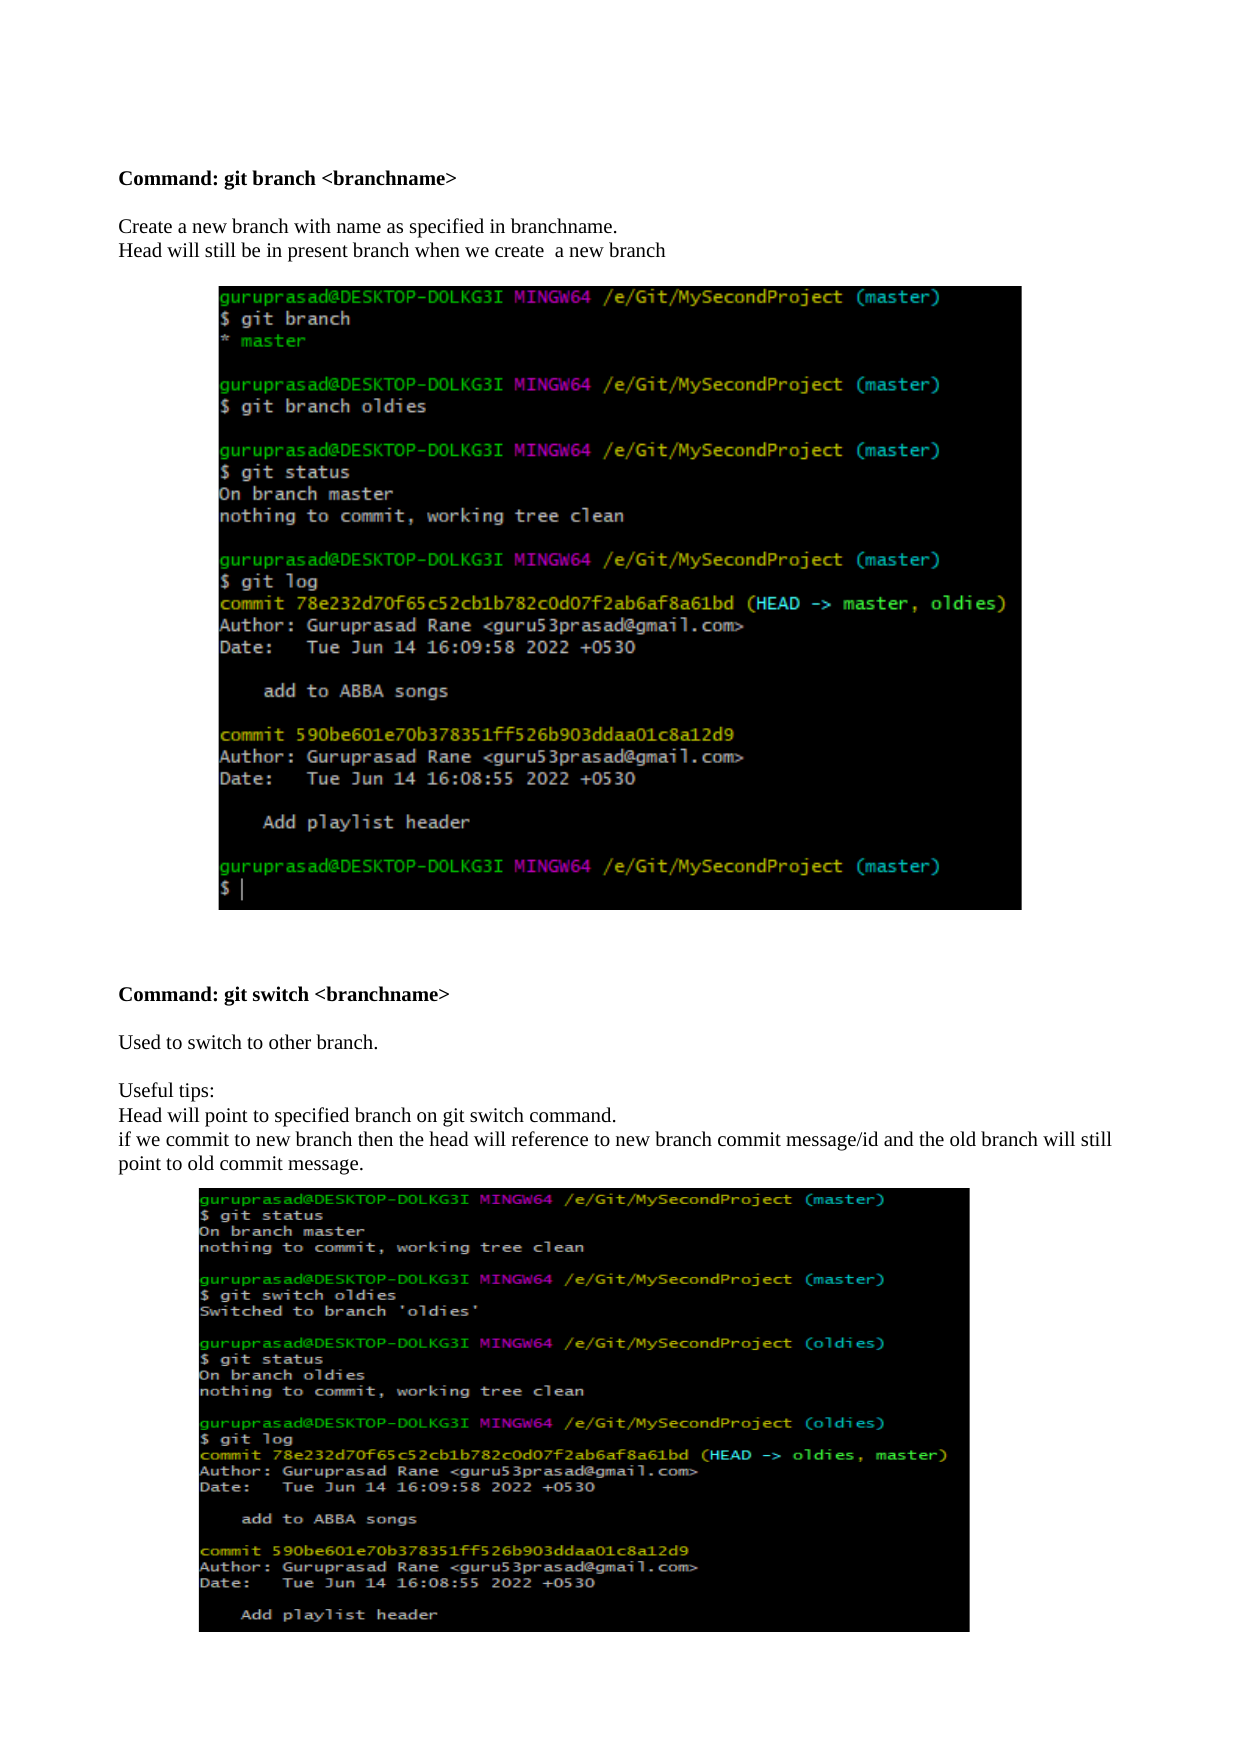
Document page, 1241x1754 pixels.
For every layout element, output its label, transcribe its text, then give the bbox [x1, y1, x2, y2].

text Useful tips: [118, 1078, 1122, 1102]
text Head will still be in present branch when we create a new branch [118, 238, 1122, 262]
text Command: git branch <branchname> [118, 166, 1122, 190]
text Create a new branch with name as specified in branchname. [118, 214, 1122, 238]
text Head will point to specified branch on git switch command. [118, 1102, 1122, 1127]
picture [198, 1188, 970, 1632]
picture [218, 286, 1022, 910]
text if we commit to new branch then the head will reference to new branch commit message/id and the old branch will still point to old commit message. [118, 1127, 1122, 1175]
text Command: git switch <branchname> [118, 982, 1122, 1006]
text Used to switch to other branch. [118, 1030, 1122, 1054]
